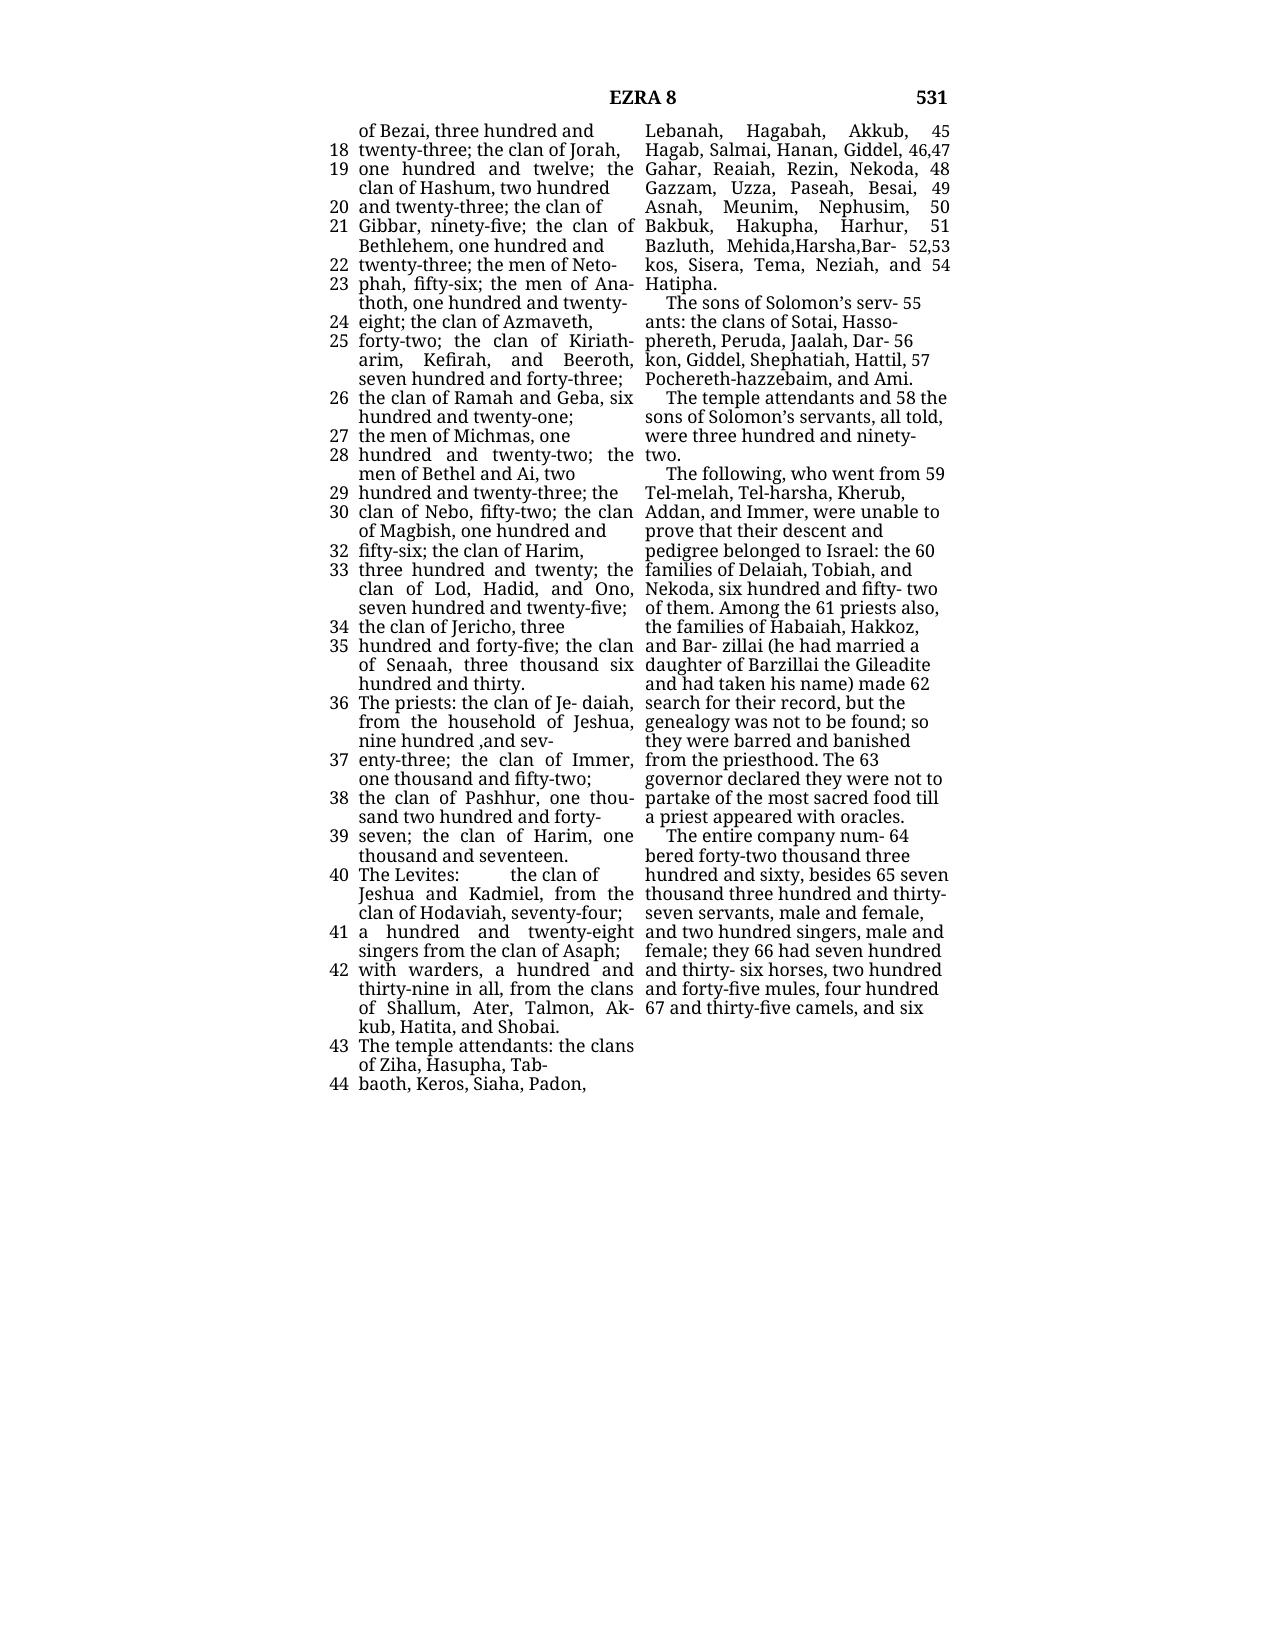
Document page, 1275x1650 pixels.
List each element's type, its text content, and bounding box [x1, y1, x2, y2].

text of Bezai, three hundred and [358, 122, 634, 141]
list Gibbar, ninety-five; the clan of Bethlehem, one hundred and [329, 218, 634, 256]
list the clan of Ramah and Geba, six hundred and twenty-one; [329, 389, 634, 427]
list three hundred and twenty; the clan of Lod, Hadid, and Ono, seven hundred and twenty-five; [329, 561, 634, 618]
list seven; the clan of Harim, one thousand and seventeen. [329, 828, 634, 866]
text Lebanah, Hagabah, Akkub, 45 Hagab, Salmai, Hanan, Giddel, 46,47 Gahar, Reaiah, Rezin, Nekoda, 48 Gazzam, Uzza, Paseah, Besai, 49 Asnah, Meunim, Nephusim, 50 Bakbuk, Hakupha, Harhur, 51 Bazluth, Mehida,Harsha,Bar- 52,53 kos, Sisera, Tema, Neziah, and 54 Hatipha. [645, 122, 950, 294]
list with warders, a hundred and thirty-nine in all, from the clans of Shallum, Ater, Talmon, Ak- kub, Hatita, and Shobai. [329, 961, 634, 1037]
text The sons of Solomon’s serv- 55 ants: the clans of Sotai, Hasso- phereth, Peruda, Jaalah, Dar- 56 kon, Giddel, Shephatiah, Hattil, 57 Pochereth-hazzebaim, and Ami. [645, 294, 950, 389]
list forty-two; the clan of Kiriath- arim, Kefirah, and Beeroth, seven hundred and forty-three; [329, 332, 634, 389]
list The priests: the clan of Je- daiah, from the household of Jeshua, nine hundred ,and sev- [329, 694, 634, 751]
text The entire company num- 64 bered forty-two thousand three hundred and sixty, besides 65 seven thousand three hundred and thirty-seven servants, male and female, and two hundred singers, male and female; they 66 had seven hundred and thirty- six horses, two hundred and forty-five mules, four hundred 67 and thirty-five camels, and six [645, 828, 950, 1018]
list the men of Michmas, one [329, 427, 634, 446]
list baoth, Keros, Siaha, Padon, [329, 1076, 634, 1094]
list eight; the clan of Azmaveth, [329, 313, 634, 332]
list the clan of Jericho, three [329, 618, 634, 637]
list hundred and forty-five; the clan of Senaah, three thousand six hundred and thirty. [329, 637, 634, 694]
list hundred and twenty-three; the [329, 484, 634, 504]
list clan of Nebo, fifty-two; the clan of Magbish, one hundred and [329, 504, 634, 542]
list and twenty-three; the clan of [329, 199, 634, 218]
list twenty-three; the clan of Jorah, [329, 141, 634, 161]
text The temple attendants and 58 the sons of Solomon’s servants, all told, were three hundred and ninety-two. [645, 389, 950, 466]
list The Levites: the clan of [329, 866, 634, 885]
list The temple attendants: the clans of Ziha, Hasupha, Tab- [329, 1037, 634, 1076]
list enty-three; the clan of Immer, one thousand and fifty-two; [329, 751, 634, 789]
list twenty-three; the men of Neto- [329, 256, 634, 275]
list phah, fifty-six; the men of Ana- thoth, one hundred and twenty- [329, 275, 634, 313]
text Jeshua and Kadmiel, from the clan of Hodaviah, seventy-four; [358, 885, 634, 923]
text The following, who went from 59 Tel-melah, Tel-harsha, Kherub, Addan, and Immer, were unable to prove that their descent and pedigree belonged to Israel: the 60 families of Delaiah, Tobiah, and Nekoda, six hundred and fifty- two of them. Among the 61 priests also, the families of Habaiah, Hakkoz, and Bar- zillai (he had married a daugh­ter of Barzillai the Gileadite and had taken his name) made 62 search for their record, but the genealogy was not to be found; so they were barred and ban­ished from the priesthood. The 63 governor declared they were not to partake of the most sacred food till a priest appeared with oracles. [645, 466, 950, 828]
list one hundred and twelve; the clan of Hashum, two hundred [329, 161, 634, 199]
list hundred and twenty-two; the men of Bethel and Ai, two [329, 446, 634, 484]
list a hundred and twenty-eight singers from the clan of Asaph; [329, 923, 634, 961]
list the clan of Pashhur, one thou­sand two hundred and forty- [329, 789, 634, 828]
list fifty-six; the clan of Harim, [329, 542, 634, 561]
